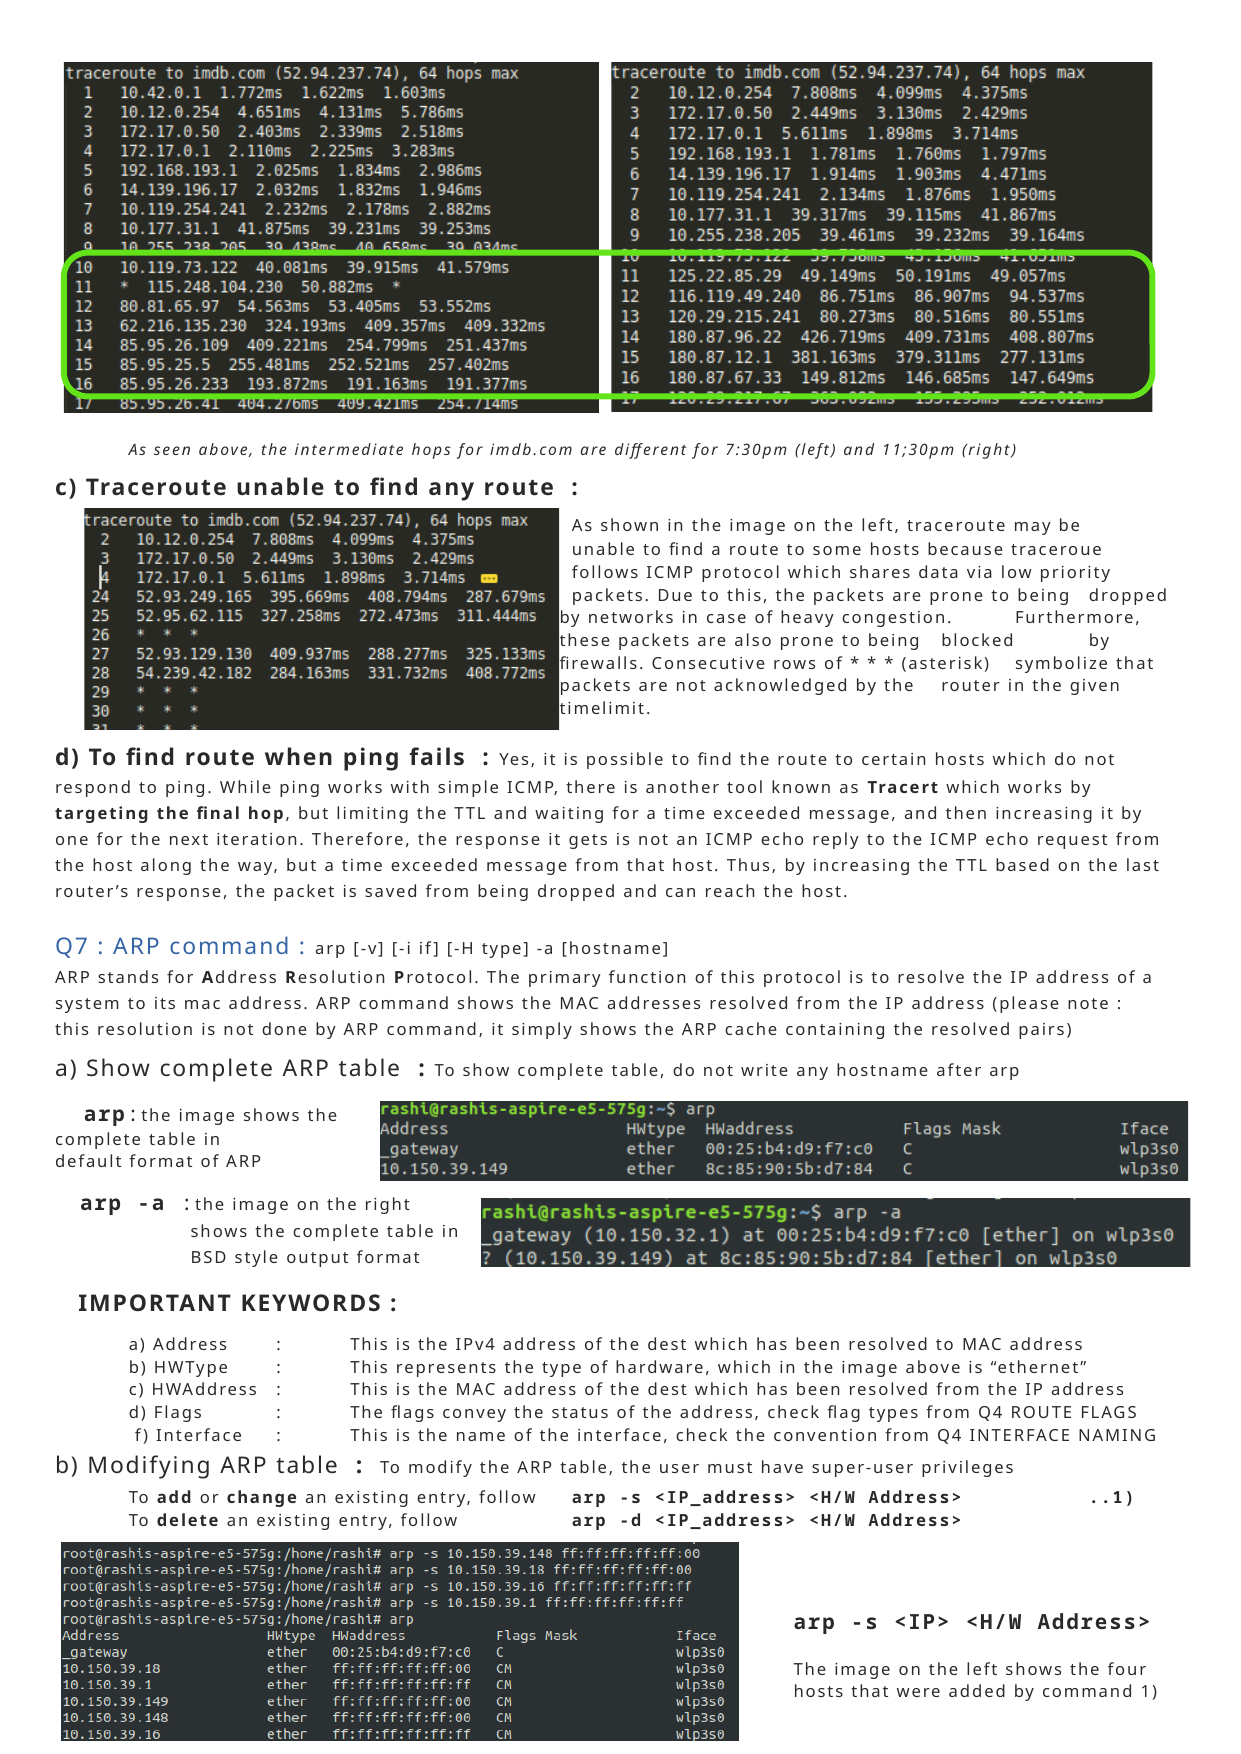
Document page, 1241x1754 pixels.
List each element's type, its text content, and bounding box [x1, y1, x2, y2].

picture [481, 1198, 1191, 1267]
text c) HWAddress : This is the MAC address of the dest which has been resolved from the IP address [55, 1378, 1177, 1401]
text b) HWType : This represents the type of hardware, which in the image above is “ethernet” [55, 1355, 1177, 1378]
text The image on the left shows the four hosts that were added by command 1) [739, 1657, 1177, 1702]
text As seen above, the intermediate hops for imdb.com are different for 7:30pm (left) and 11;30pm (right) [55, 375, 1177, 460]
picture [380, 1101, 1189, 1181]
text arp -a :the image on the right shows the complete table in BSD style output format [55, 1187, 1177, 1269]
picture [84, 508, 560, 730]
picture [63, 62, 599, 264]
picture [61, 1542, 739, 1741]
text b) Modifying ARP table : To modify the ARP table, the user must have super-user privileges [55, 1449, 1177, 1481]
text Q7 : ARP command : arp [-v] [-i if] [-H type] -a [hostname] [55, 930, 1177, 961]
text this resolution is not done by ARP command, it simply shows the ARP cache containing the resolved pairs) [55, 1018, 1177, 1041]
text To delete an existing entry, follow arp -d <IP_address> <H/W Address> [55, 1508, 1177, 1531]
text d) Flags : The flags convey the status of the address, check flag types from Q4 ROUTE FLAGS [55, 1401, 1177, 1423]
picture [611, 256, 1149, 393]
text f) Interface : This is the name of the interface, check the convention from Q4 INTERFACE NAMING [55, 1423, 1177, 1446]
text arp -s <IP> <H/W Address> [739, 1607, 1177, 1636]
text a) Address : This is the IPv4 address of the dest which has been resolved to MAC address [55, 1333, 1177, 1355]
text ARP stands for Address Resolution Protocol. The primary function of this protocol is to resolve the IP address of a system to its mac address. ARP command shows the MAC addresses resolved from the IP address (please note : [55, 966, 1177, 1014]
text d) To find route when ping fails : Yes, it is possible to find the route to certain hosts which do not respond to ping. While ping works with simple ICMP, there is another tool known as Tracert which works by targeting the final hop, but limiting the TTL and waiting for a time exceeded message, and then increasing it by one for the next iteration. Therefore, the response it gets is not an ICMP echo reply to the ICMP echo request from the host along the way, but a time exceeded message from that host. Thus, by increasing the TTL based on the last router’s response, the packet is saved from being dropped and can reach the host. [55, 741, 1177, 902]
text As shown in the image on the left, traceroute may be unable to find a route to some hosts because traceroue follows ICMP protocol which shares data via low priority packets. Due to this, the packets are prone to being dropped by networks in case of heavy congestion. Furthermore, these packets are also prone to being blocked by firewalls. Consecutive rows of * * * (asterisk) symbolize that packets are not acknowledged by the router in the given timelimit. [55, 507, 1177, 719]
picture [611, 386, 1153, 412]
text c) Traceroute unable to find any route : [55, 471, 1177, 502]
picture [67, 256, 599, 393]
picture [611, 62, 1153, 263]
text a) Show complete ARP table : To show complete table, do not write any hostname after arp [55, 1052, 1177, 1083]
text arp:the image shows the complete table in default format of ARP [55, 1099, 1177, 1173]
text To add or change an existing entry, follow arp -s <IP_address> <H/W Address> ..1) [55, 1485, 1177, 1508]
text IMPORTANT KEYWORDS : [55, 1287, 1177, 1318]
picture [63, 385, 599, 413]
